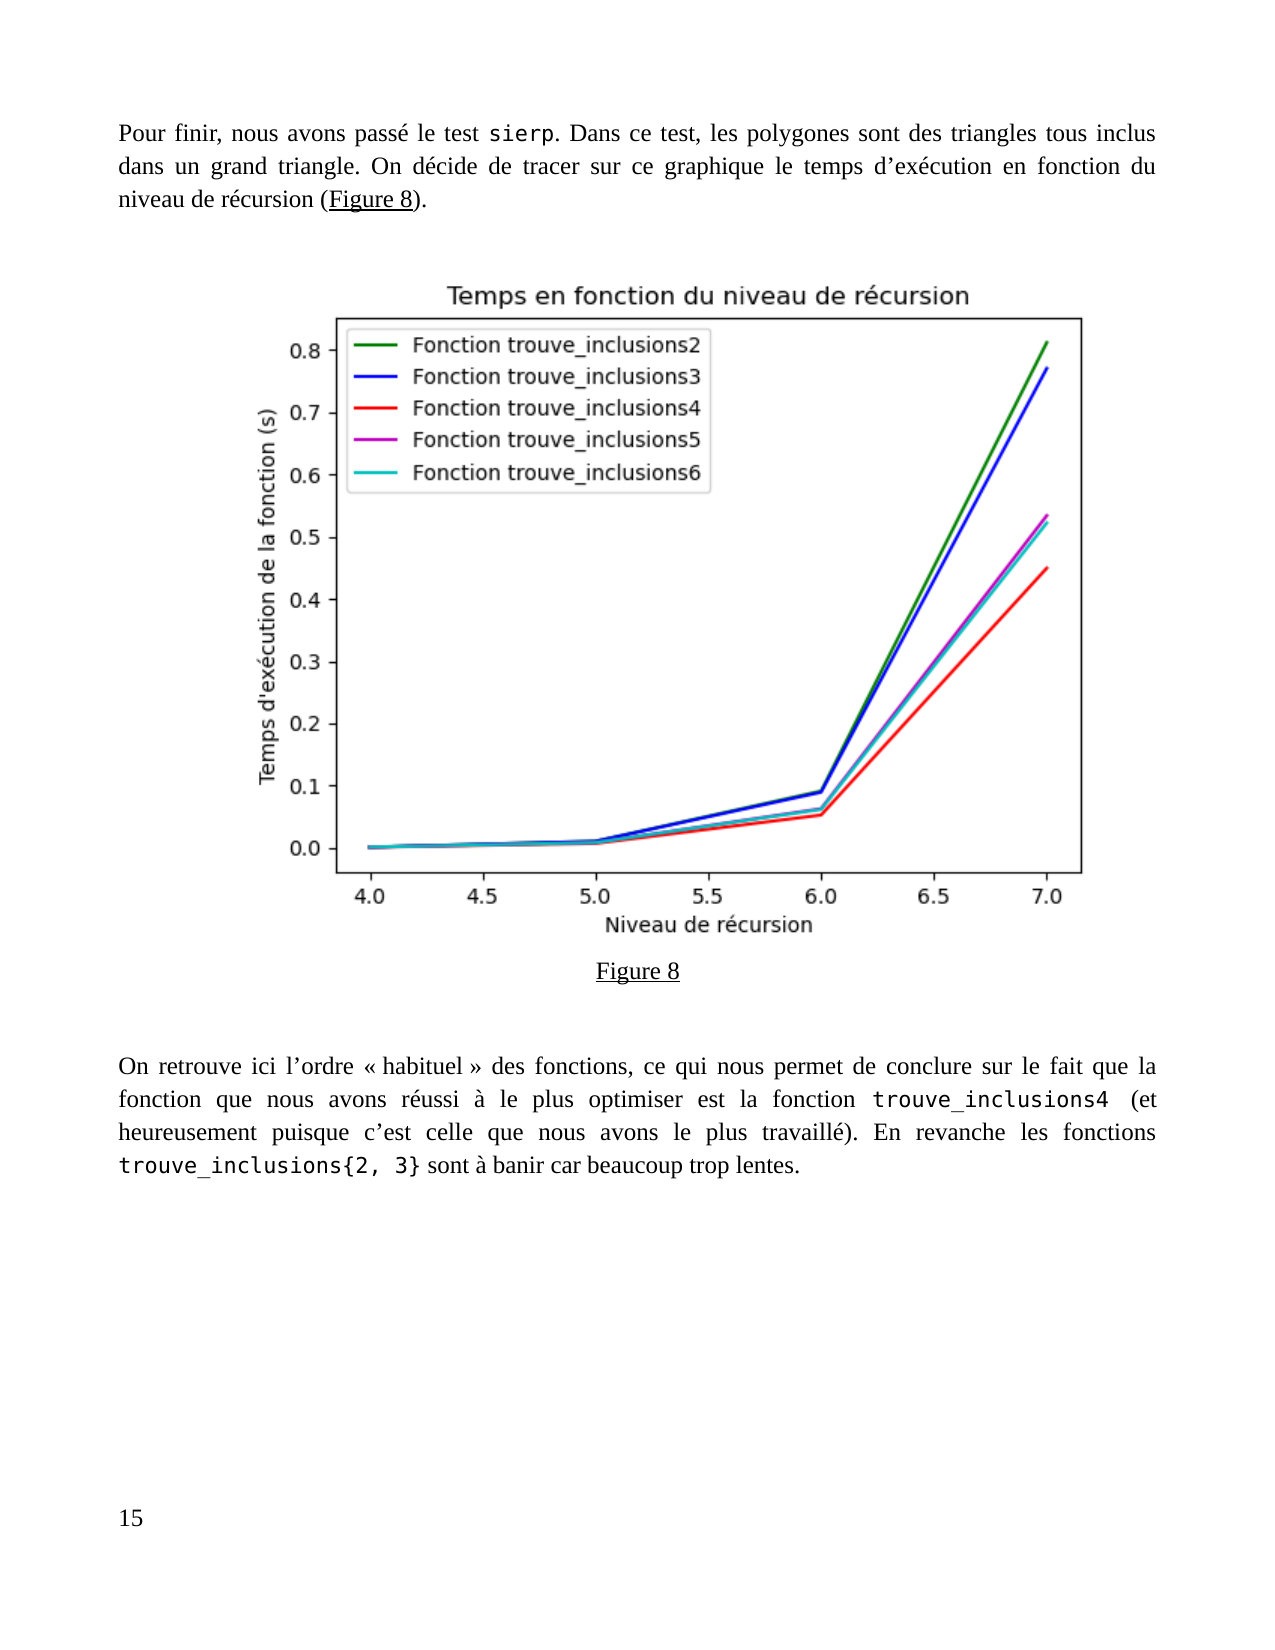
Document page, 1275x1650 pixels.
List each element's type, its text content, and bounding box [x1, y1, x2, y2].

text On retrouve ici l’ordre « habituel » des fonctions, ce qui nous permet de conclure sur le fait que la fonction que nous avons réussi à le plus optimiser est la fonction trouve_inclusions4 (et heureusement puisque c’est celle que nous avons le plus travaillé). En revanche les fonctions trouve_inclusions{2, 3} sont à banir car beaucoup trop lentes. [118, 1051, 1157, 1179]
text Figure 8 [118, 232, 1157, 985]
picture [216, 231, 1177, 952]
text Pour finir, nous avons passé le test sierp. Dans ce test, les polygones sont des triangles tous inclus dans un grand triangle. On décide de tracer sur ce graphique le temps d’exécution en fonction du niveau de récursion (Figure 8). [118, 118, 1157, 213]
